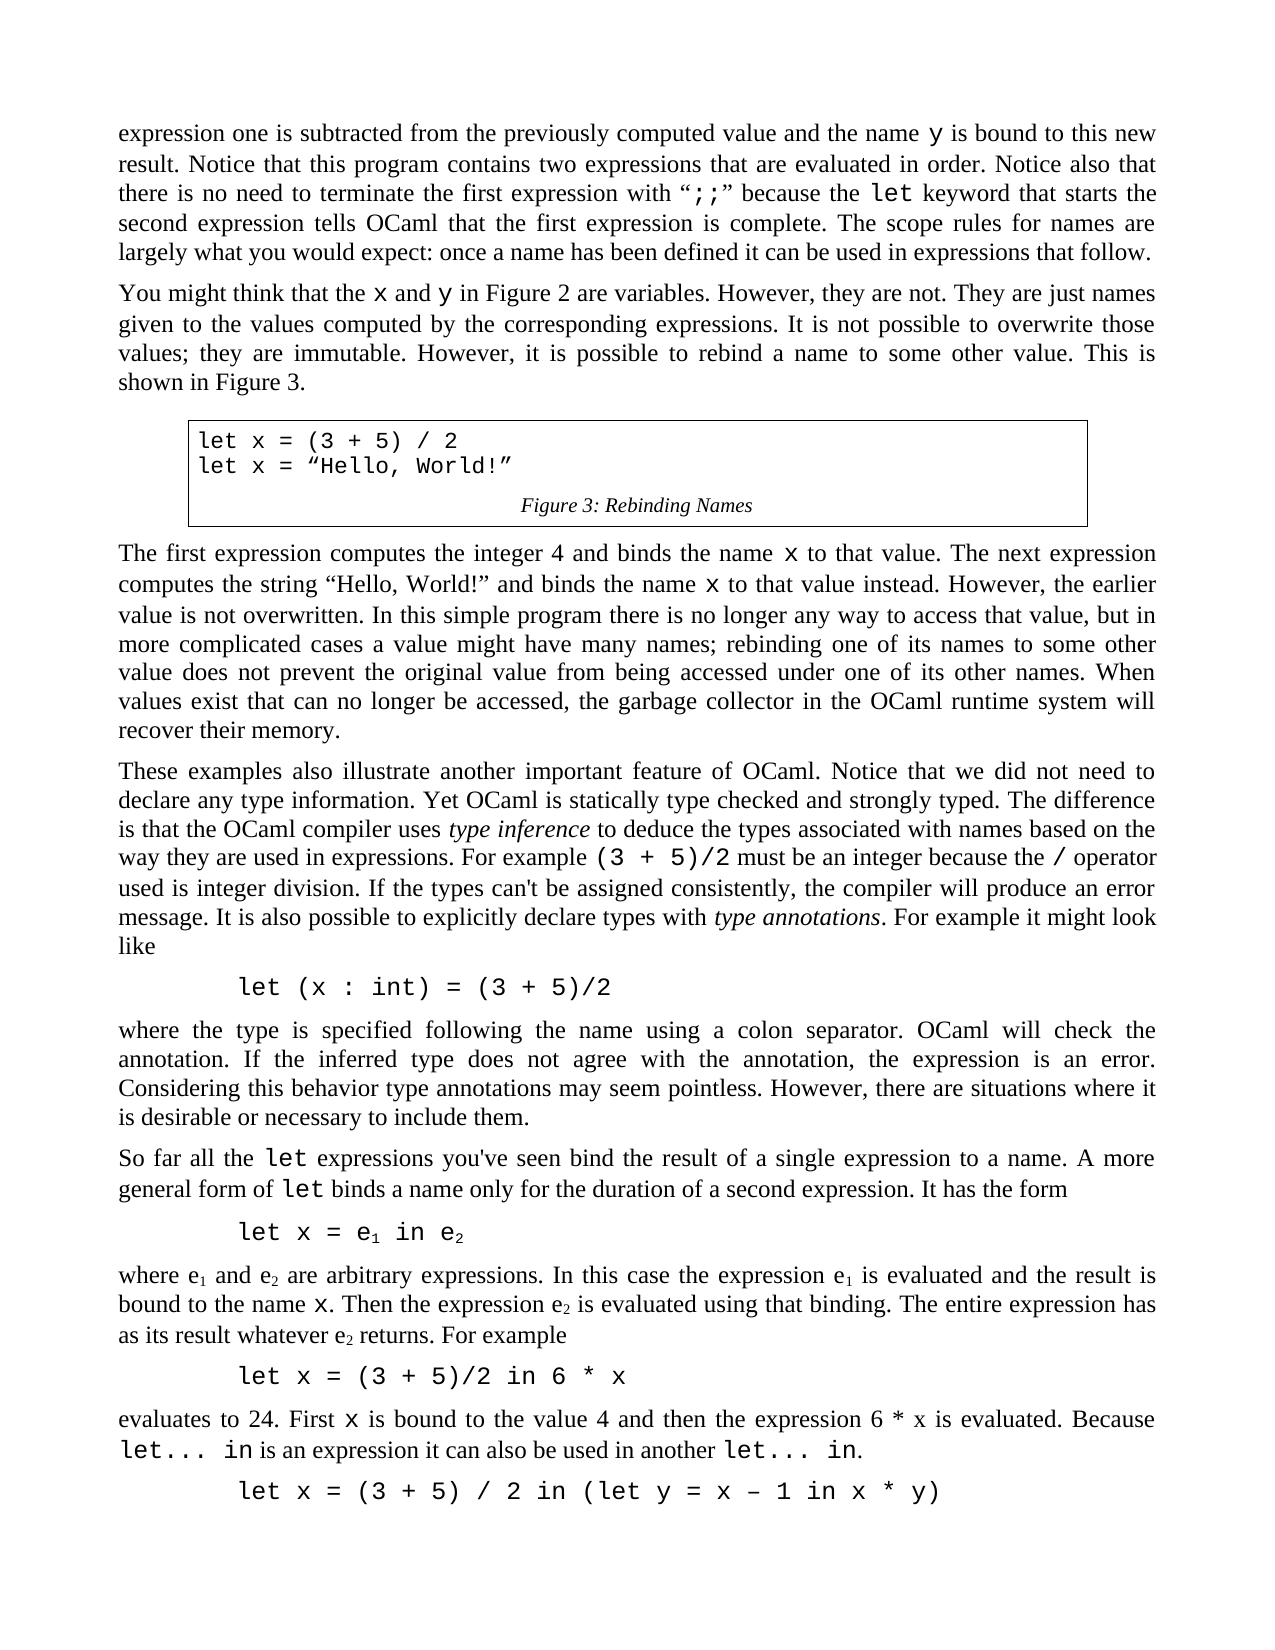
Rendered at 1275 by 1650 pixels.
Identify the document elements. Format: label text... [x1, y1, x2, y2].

text So far all the let expressions you've seen bind the result of a single expression to a name. A more general form of let binds a name only for the duration of a second expression. It has the form [118, 1143, 1157, 1204]
text where e1 and e2 are arbitrary expressions. In this case the expression e1 is evaluated and the result is bound to the name x. Then the expression e2 is evaluated using that binding. The entire expression has as its result whatever e2 returns. For example [118, 1260, 1157, 1349]
text Figure 3: Rebinding Names [196, 493, 1078, 517]
text where the type is specified following the name using a colon separator. OCaml will check the annotation. If the inferred type does not agree with the annotation, the expression is an error. Considering this behavior type annotations may seem pointless. However, there are situations where it is desirable or necessary to include them. [118, 1015, 1157, 1130]
text let x = “Hello, World!” [196, 455, 1078, 481]
text let x = e1 in e2 [118, 1217, 1157, 1248]
text These examples also illustrate another important feature of OCaml. Notice that we did not need to declare any type information. Yet OCaml is statically type checked and strongly typed. The difference is that the OCaml compiler uses type inference to deduce the types associated with names based on the way they are used in expressions. For example (3 + 5)/2 must be an integer because the / operator used is integer division. If the types can't be assigned consistently, the compiler will produce an error message. It is also possible to explicitly declare types with type annotations. For example it might look like [118, 756, 1157, 959]
text The first expression computes the integer 4 and binds the name x to that value. The next expression computes the string “Hello, World!” and binds the name x to that value instead. However, the earlier value is not overwritten. In this simple program there is no longer any way to access that value, but in more complicated cases a value might have many names; rebinding one of its names to some other value does not prevent the original value from being accessed under one of its other names. When values exist that can no longer be accessed, the garbage collector in the OCaml runtime system will recover their memory. [118, 408, 1157, 744]
text let (x : int) = (3 + 5)/2 [118, 972, 1157, 1003]
text let x = (3 + 5) / 2 in (let y = x – 1 in x * y) [118, 1479, 1157, 1507]
text You might think that the x and y in Figure 2 are variables. However, they are not. They are just names given to the values computed by the corresponding expressions. It is not possible to overwrite those values; they are immutable. However, it is possible to rebind a name to some other value. This is shown in Figure 3. [118, 278, 1157, 396]
text let x = (3 + 5)/2 in 6 * x [118, 1361, 1157, 1392]
text evaluates to 24. First x is bound to the value 4 and then the expression 6 * x is evaluated. Because let... in is an expression it can also be used in another let... in. [118, 1404, 1157, 1466]
text let x = (3 + 5) / 2 [196, 429, 1078, 455]
text expression one is subtracted from the previously computed value and the name y is bound to this new result. Notice that this program contains two expressions that are evaluated in order. Notice also that there is no need to terminate the first expression with “;;” because the let keyword that starts the second expression tells OCaml that the first expression is complete. The scope rules for names are largely what you would expect: once a name has been defined it can be used in expressions that follow. [118, 118, 1157, 266]
